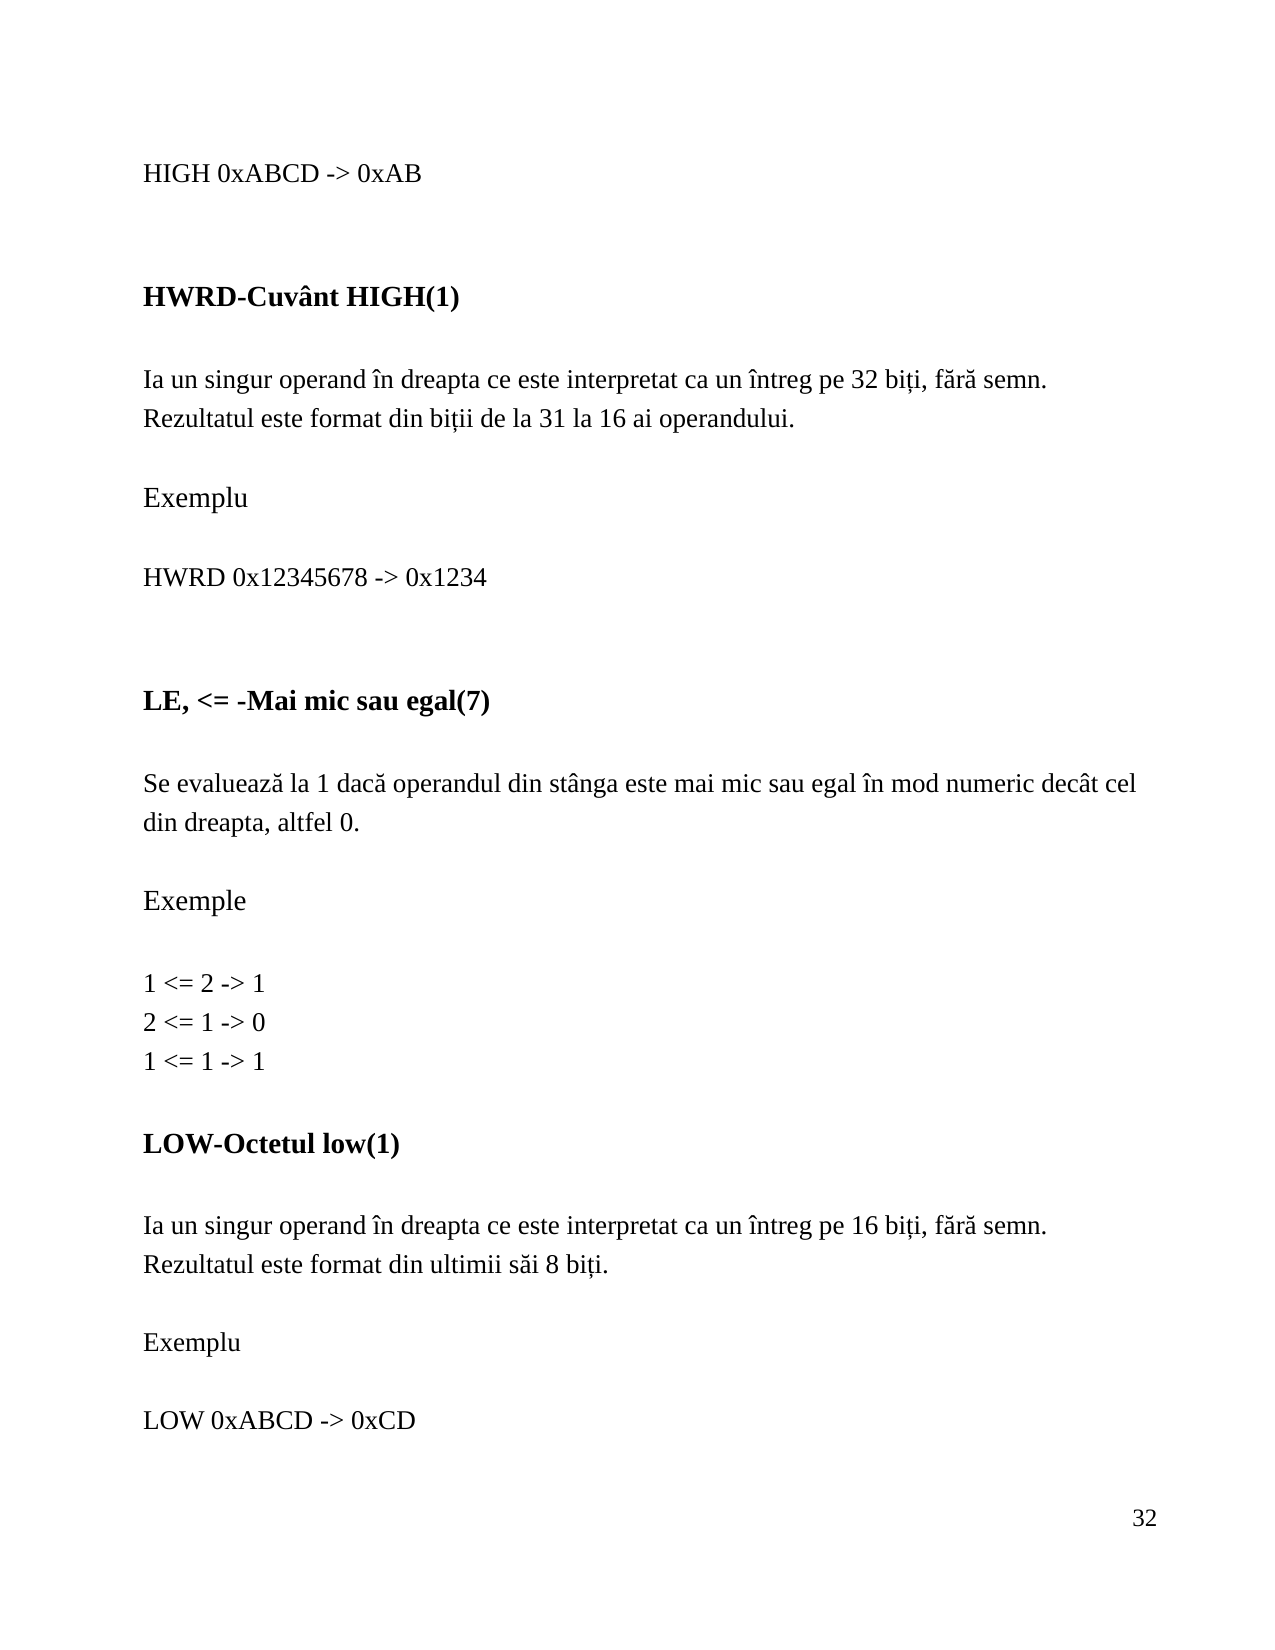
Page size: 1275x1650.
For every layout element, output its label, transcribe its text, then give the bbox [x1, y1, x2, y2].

text LOW 0xABCD -> 0xCD [143, 1404, 1157, 1435]
text Exemplu [143, 480, 1157, 513]
text 1 <= 2 -> 1 [143, 967, 1157, 998]
text HWRD-Cuvânt HIGH(1) [143, 279, 1157, 313]
text Exemplu [143, 1326, 1157, 1357]
text 2 <= 1 -> 0 [143, 1006, 1157, 1037]
text LOW-Octetul low(1) [143, 1126, 1157, 1159]
text HWRD 0x12345678 -> 0x1234 [143, 561, 1157, 592]
text Exemple [143, 883, 1157, 917]
text Se evaluează la 1 dacă operandul din stânga este mai mic sau egal în mod numeric decât cel din dreapta, altfel 0. [143, 767, 1157, 837]
text LE, <= -Mai mic sau egal(7) [143, 683, 1157, 717]
text Ia un singur operand în dreapta ce este interpretat ca un întreg pe 16 biți, fără semn. Rezultatul este format din ultimii săi 8 biți. [143, 1209, 1157, 1279]
text Ia un singur operand în dreapta ce este interpretat ca un întreg pe 32 biți, fără semn. Rezultatul este format din biții de la 31 la 16 ai operandului. [143, 363, 1157, 433]
text 1 <= 1 -> 1 [143, 1045, 1157, 1076]
text HIGH 0xABCD -> 0xAB [143, 157, 1157, 188]
